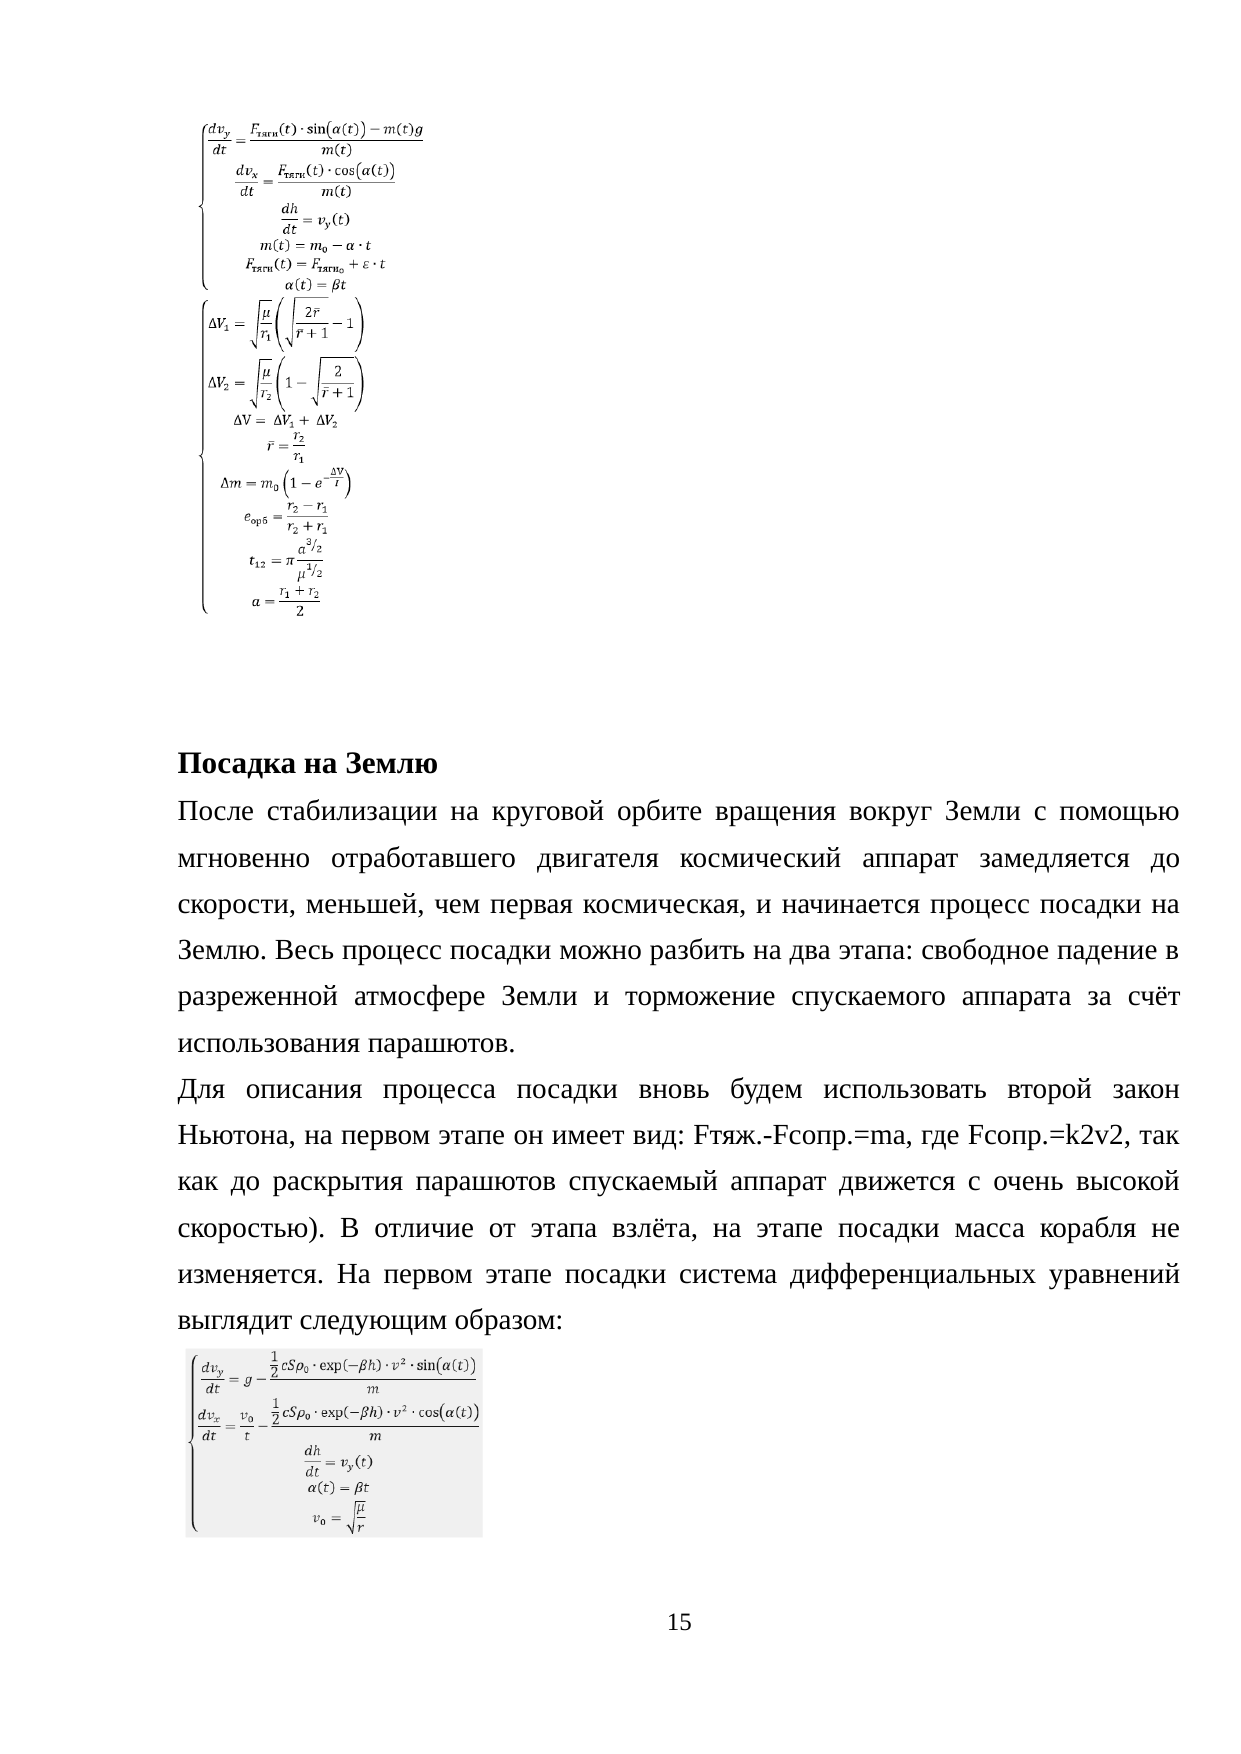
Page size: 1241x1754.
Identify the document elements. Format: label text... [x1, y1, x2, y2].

picture [177, 118, 455, 653]
text После стабилизации на круговой орбите вращения вокруг Земли с помощью мгновенно отработавшего двигателя космический аппарат замедляется до скорости, меньшей, чем первая космическая, и начинается процесс посадки на Землю. Весь процесс посадки можно разбить на два этапа: свободное падение в разреженной атмосфере Земли и торможение спускаемого аппарата за счёт использования парашютов. [177, 793, 1181, 1058]
text Для описания процесса посадки вновь будем использовать второй закон Ньютона, на первом этапе он имеет вид: Fтяж.-Fсопр.=ma, где Fсопр.=k2v2, так как до раскрытия парашютов спускаемый аппарат движется с очень высокой скоростью). В отличие от этапа взлёта, на этапе посадки масса корабля не изменяется. На первом этапе посадки система дифференциальных уравнений выглядит следующим образом: [177, 1071, 1181, 1336]
picture [177, 1348, 493, 1539]
text Посадка на Землю [177, 744, 1181, 780]
